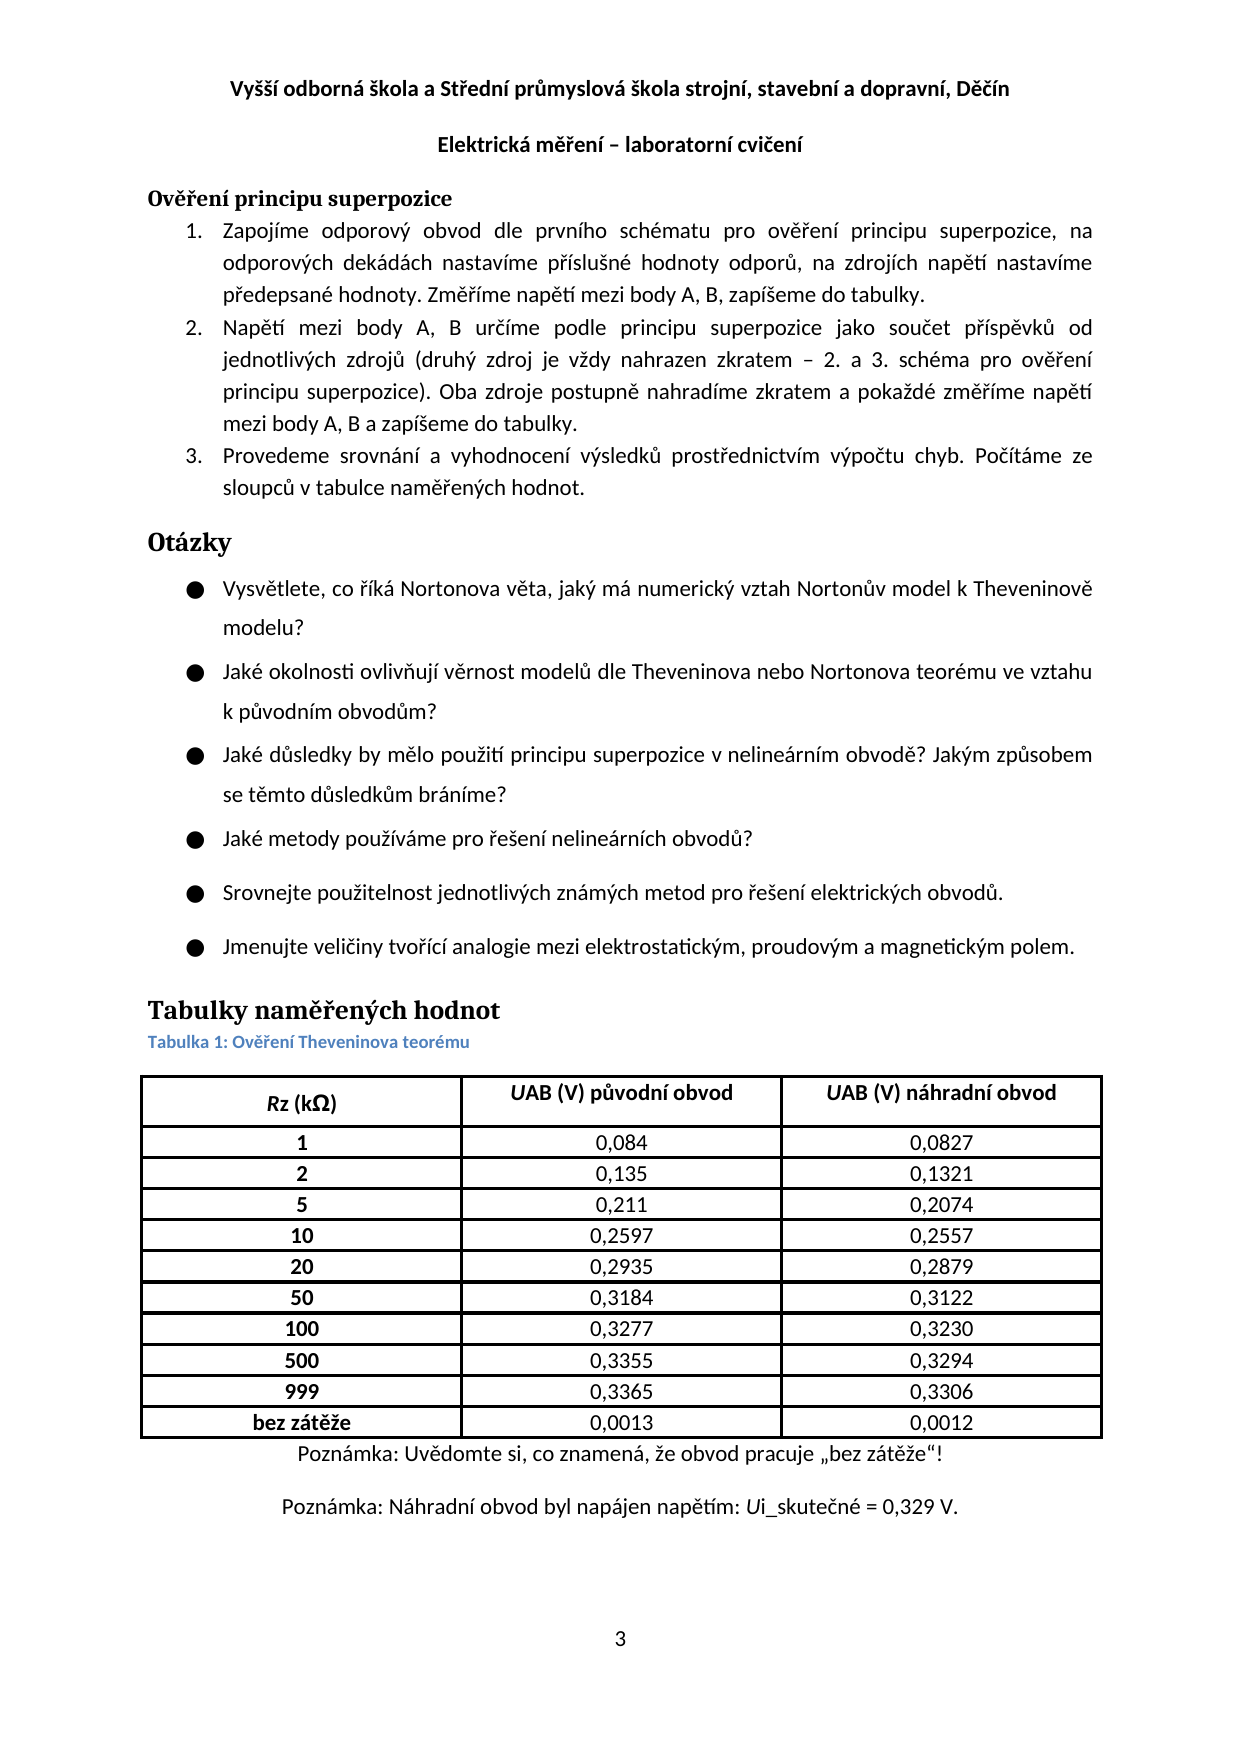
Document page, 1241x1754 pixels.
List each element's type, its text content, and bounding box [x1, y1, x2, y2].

table_cell 0,3184 [463, 1284, 780, 1311]
table_cell 0,2935 [463, 1252, 780, 1280]
table_cell 0,3230 [783, 1315, 1100, 1343]
table_cell 0,3355 [463, 1346, 780, 1374]
table_header Rz (kΩ) [143, 1078, 460, 1124]
table_cell 0,2879 [783, 1252, 1100, 1280]
text Poznámka: Náhradní obvod byl napájen napětím: Ui_skutečné = 0,329 V. [148, 1492, 1093, 1520]
subtitle Ověření principu superpozice [148, 186, 1093, 212]
table_cell 0,0012 [783, 1408, 1100, 1436]
table_cell 0,084 [463, 1128, 780, 1156]
table_cell 999 [143, 1377, 460, 1405]
table_cell 50 [143, 1284, 460, 1311]
table_cell 10 [143, 1221, 460, 1249]
table_cell 0,3306 [783, 1377, 1100, 1405]
table_cell 100 [143, 1315, 460, 1343]
table_cell 0,2074 [783, 1190, 1100, 1218]
table_cell 500 [143, 1346, 460, 1374]
table_cell 5 [143, 1190, 460, 1218]
table_cell 0,2597 [463, 1221, 780, 1249]
table_cell bez zátěže [143, 1408, 460, 1436]
table_header UAB (V) původní obvod [463, 1078, 780, 1124]
list Jmenujte veličiny tvořící analogie mezi elektrostatickým, proudovým a magnetickým polem. [185, 920, 1093, 967]
list Srovnejte použitelnost jednotlivých známých metod pro řešení elektrických obvodů. [185, 866, 1093, 913]
table_cell 0,1321 [783, 1159, 1100, 1187]
table_cell 0,3122 [783, 1284, 1100, 1311]
table_cell 0,3365 [463, 1377, 780, 1405]
text Poznámka: Uvědomte si, co znamená, že obvod pracuje „bez zátěže“! [148, 1439, 1093, 1467]
table_cell 0,3277 [463, 1315, 780, 1343]
table_cell 0,0827 [783, 1128, 1100, 1156]
list Jaké okolnosti ovlivňují věrnost modelů dle Theveninova nebo Nortonova teorému ve vztahu k původním obvodům? [185, 646, 1093, 725]
subtitle Otázky [148, 527, 1093, 558]
list Vysvětlete, co říká Nortonova věta, jaký má numerický vztah Nortonův model k Theveninově modelu? [185, 562, 1093, 641]
subtitle Tabulky naměřených hodnot [148, 995, 1093, 1026]
table_cell 0,0013 [463, 1408, 780, 1436]
table_cell 20 [143, 1252, 460, 1280]
list Jaké důsledky by mělo použití principu superpozice v nelineárním obvodě? Jakým způsobem se těmto důsledkům bráníme? [185, 729, 1093, 808]
text Tabulka 1: Ověření Theveninova teorému [148, 1031, 1093, 1054]
table_cell 1 [143, 1128, 460, 1156]
list Napětí mezi body A, B určíme podle principu superpozice jako součet příspěvků od jednotlivých zdrojů (druhý zdroj je vždy nahrazen zkratem – 2. a 3. schéma pro ověření principu superpozice). Oba zdroje postupně nahradíme zkratem a pokaždé změříme napětí mezi body A, B a zapíšeme do tabulky. [185, 313, 1093, 437]
list Provedeme srovnání a vyhodnocení výsledků prostřednictvím výpočtu chyb. Počítáme ze sloupců v tabulce naměřených hodnot. [185, 441, 1093, 502]
list Jaké metody používáme pro řešení nelineárních obvodů? [185, 812, 1093, 859]
list Zapojíme odporový obvod dle prvního schématu pro ověření principu superpozice, na odporových dekádách nastavíme příslušné hodnoty odporů, na zdrojích napětí nastavíme předepsané hodnoty. Změříme napětí mezi body A, B, zapíšeme do tabulky. [185, 216, 1093, 308]
table_cell 0,3294 [783, 1346, 1100, 1374]
table_cell 0,2557 [783, 1221, 1100, 1249]
table_header UAB (V) náhradní obvod [783, 1078, 1100, 1124]
table_cell 0,135 [463, 1159, 780, 1187]
table_cell 2 [143, 1159, 460, 1187]
table_cell 0,211 [463, 1190, 780, 1218]
